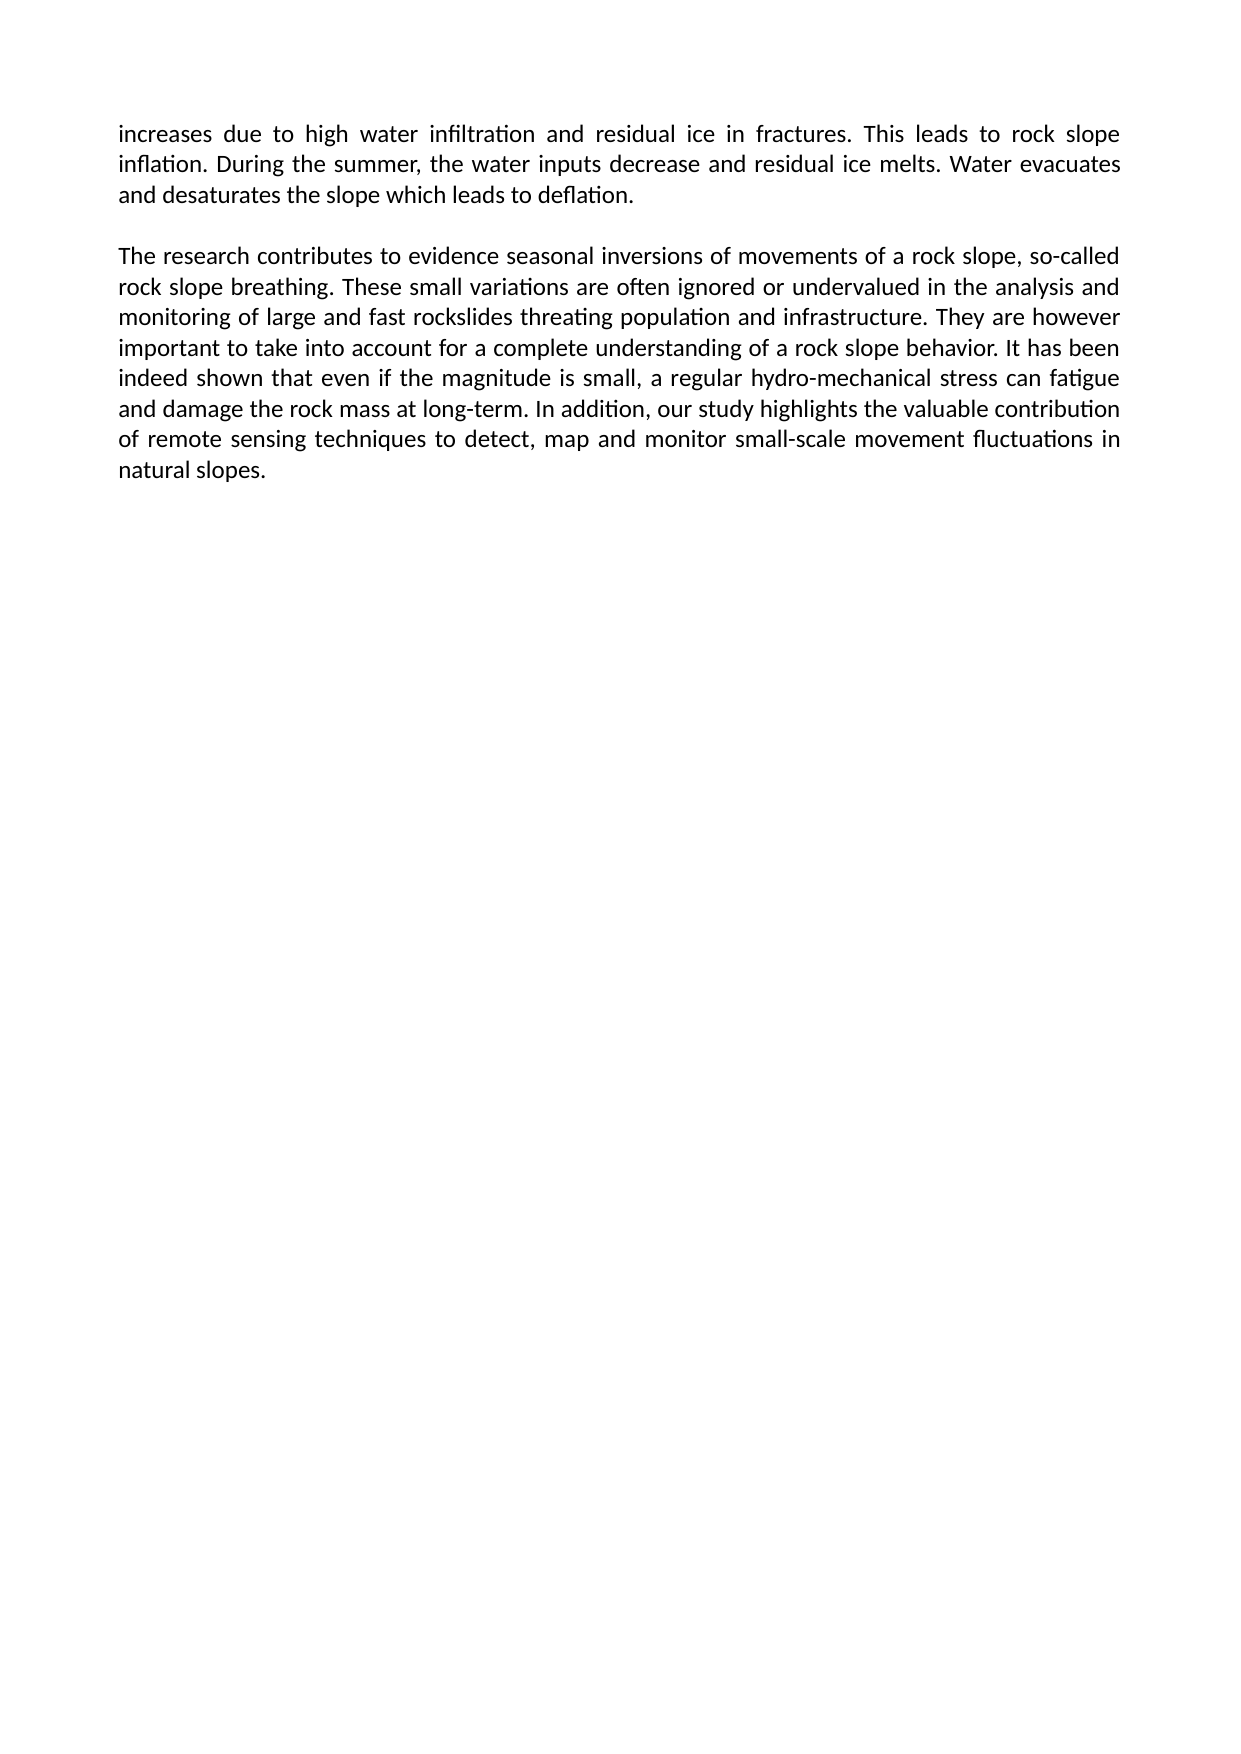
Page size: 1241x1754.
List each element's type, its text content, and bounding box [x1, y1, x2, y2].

text increases due to high water infiltration and residual ice in fractures. This leads to rock slope inflation. During the summer, the water inputs decrease and residual ice melts. Water evacuates and desaturates the slope which leads to deflation. [118, 118, 1122, 210]
text The research contributes to evidence seasonal inversions of movements of a rock slope, so-called rock slope breathing. These small variations are often ignored or undervalued in the analysis and monitoring of large and fast rockslides threating population and infrastructure. They are however important to take into account for a complete understanding of a rock slope behavior. It has been indeed shown that even if the magnitude is small, a regular hydro-mechanical stress can fatigue and damage the rock mass at long-term. In addition, our study highlights the valuable contribution of remote sensing techniques to detect, map and monitor small-scale movement fluctuations in natural slopes. [118, 240, 1122, 484]
